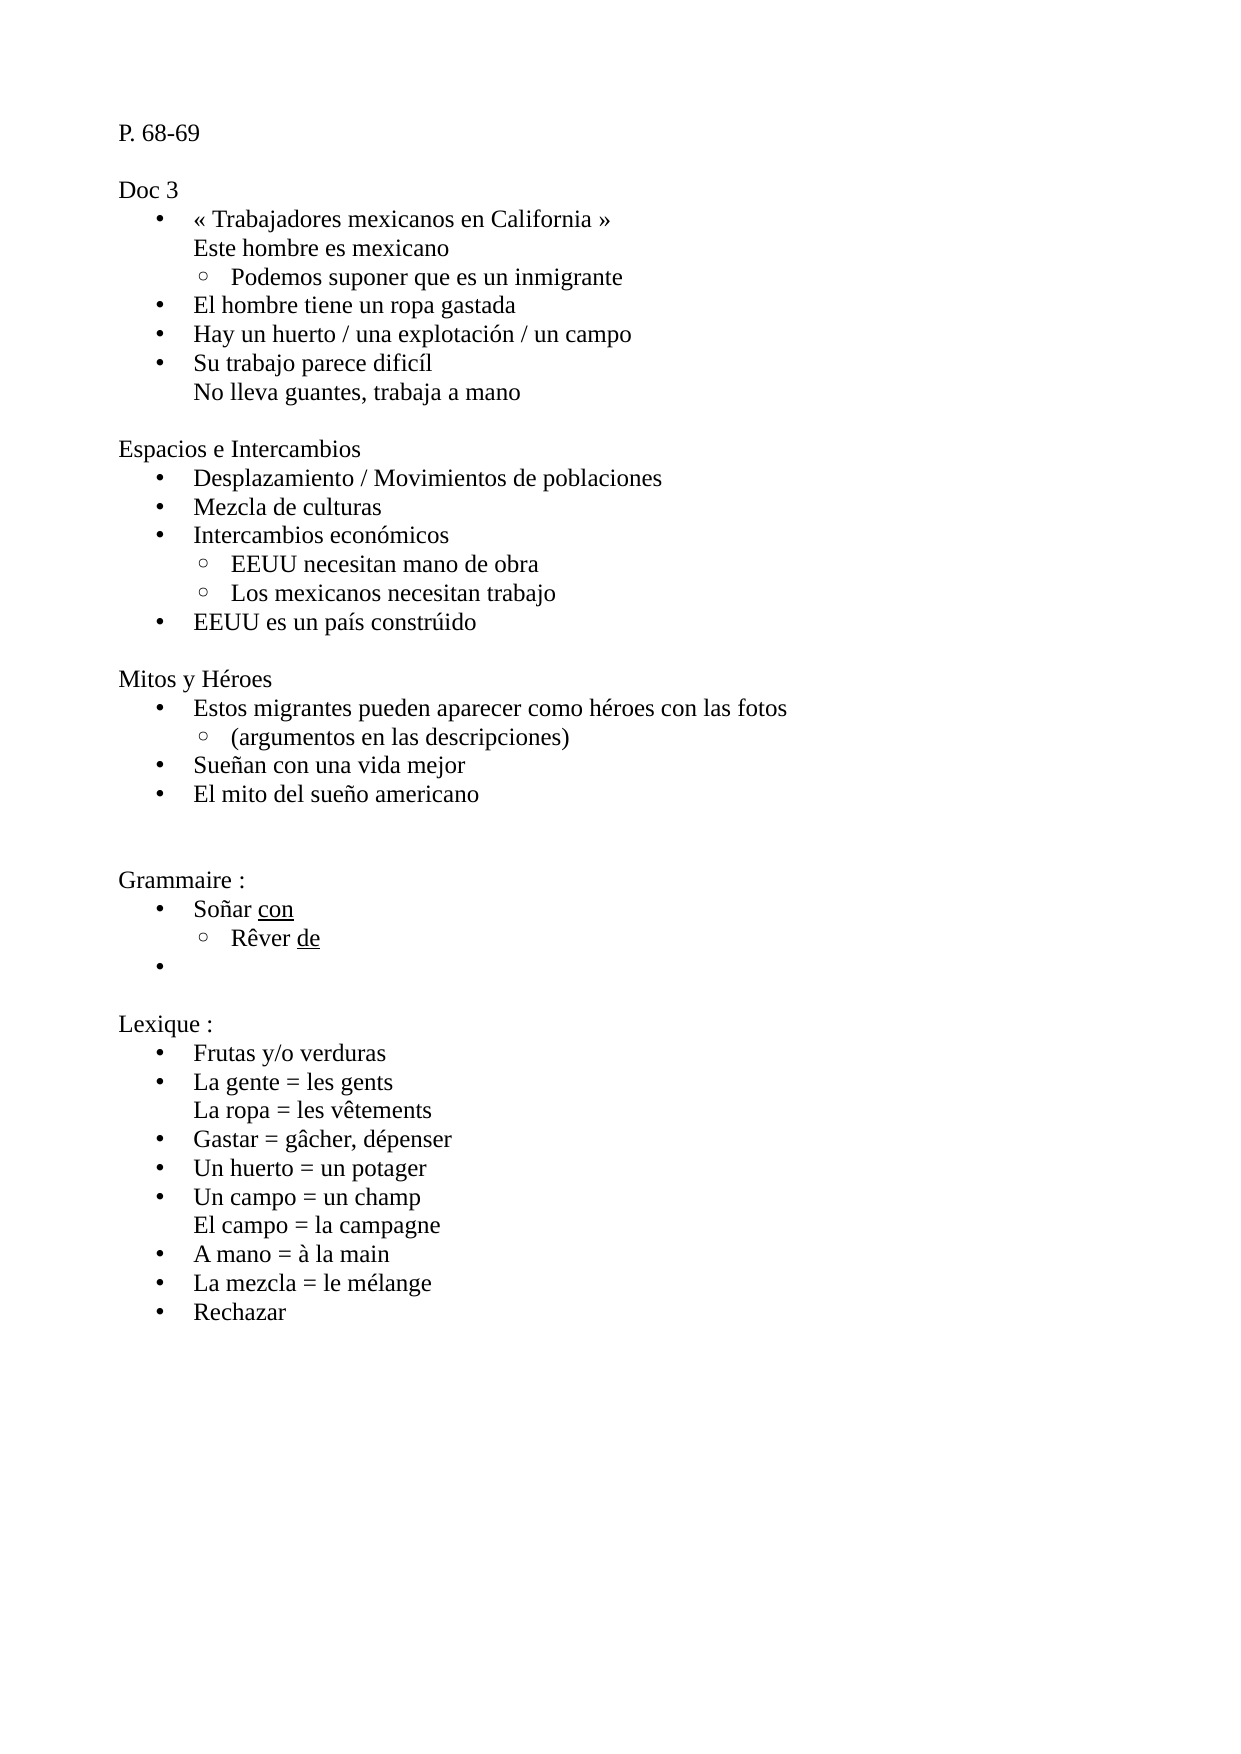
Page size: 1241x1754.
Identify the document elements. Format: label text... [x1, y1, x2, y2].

list Rechazar [156, 1297, 1122, 1326]
list Estos migrantes pueden aparecer como héroes con las fotos [156, 693, 1122, 722]
list EEUU es un país constrúido [156, 607, 1122, 636]
text P. 68-69 [118, 118, 1122, 147]
list La gente = les gents [156, 1067, 1122, 1096]
list Intercambios económicos [156, 521, 1122, 549]
list Podemos suponer que es un inmigrante [193, 262, 1122, 291]
list (argumentos en las descripciones) [193, 722, 1122, 751]
list El campo = la campagne [156, 1211, 1122, 1239]
list Gastar = gâcher, dépenser [156, 1124, 1122, 1153]
list A mano = à la main [156, 1239, 1122, 1268]
list El hombre tiene un ropa gastada [156, 291, 1122, 319]
text Lexique : [118, 1009, 1122, 1038]
list Este hombre es mexicano [156, 233, 1122, 262]
list « Trabajadores mexicanos en California » [156, 204, 1122, 233]
list Los mexicanos necesitan trabajo [193, 578, 1122, 607]
list Un huerto = un potager [156, 1153, 1122, 1182]
list Frutas y/o verduras [156, 1038, 1122, 1067]
list La ropa = les vêtements [156, 1096, 1122, 1124]
list Mezcla de culturas [156, 492, 1122, 521]
list La mezcla = le mélange [156, 1268, 1122, 1297]
list Rêver de [193, 923, 1122, 952]
list EEUU necesitan mano de obra [193, 549, 1122, 578]
list Soñar con [156, 894, 1122, 923]
list No lleva guantes, trabaja a mano [156, 377, 1122, 406]
text Espacios e Intercambios [118, 434, 1122, 463]
list Un campo = un champ [156, 1182, 1122, 1211]
list El mito del sueño americano [156, 779, 1122, 808]
list Su trabajo parece dificíl [156, 348, 1122, 377]
text Grammaire : [118, 866, 1122, 894]
list Desplazamiento / Movimientos de poblaciones [156, 463, 1122, 492]
list Hay un huerto / una explotación / un campo [156, 319, 1122, 348]
list Sueñan con una vida mejor [156, 751, 1122, 779]
text Doc 3 [118, 176, 1122, 204]
text Mitos y Héroes [118, 664, 1122, 693]
